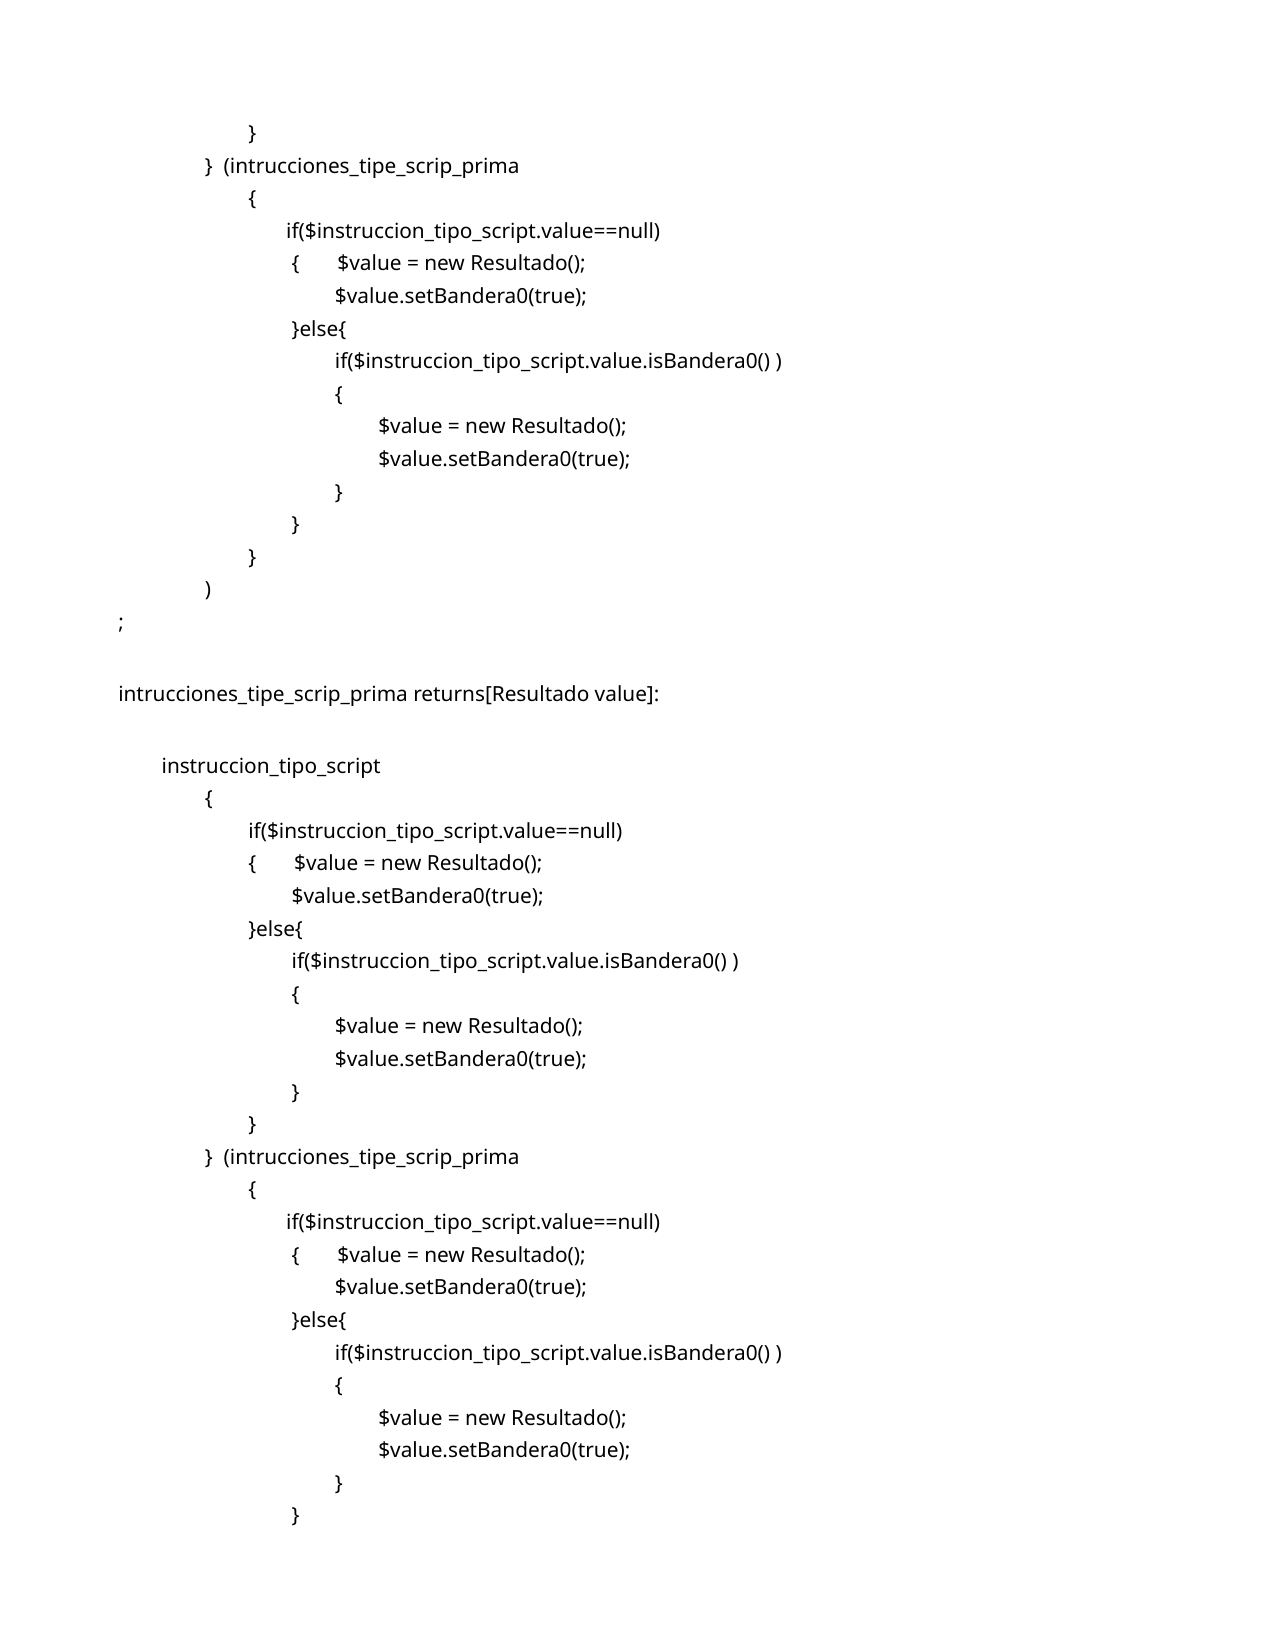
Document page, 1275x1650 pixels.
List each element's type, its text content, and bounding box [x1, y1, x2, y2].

text if($instruccion_tipo_script.value==null) [118, 216, 1157, 244]
text intrucciones_tipe_scrip_prima returns[Resultado value]: [118, 679, 1157, 707]
text $value.setBandera0(true); [118, 881, 1157, 909]
text { [118, 183, 1157, 212]
text }else{ [118, 914, 1157, 942]
text } (intrucciones_tipe_scrip_prima [118, 151, 1157, 179]
text $value.setBandera0(true); [118, 281, 1157, 309]
text } [118, 118, 1157, 147]
text } [118, 509, 1157, 538]
text $value = new Resultado(); [118, 1012, 1157, 1040]
text { $value = new Resultado(); [118, 248, 1157, 277]
text { $value = new Resultado(); [118, 848, 1157, 877]
text } [118, 477, 1157, 505]
text ) [118, 574, 1157, 603]
text { [118, 783, 1157, 812]
text if($instruccion_tipo_script.value.isBandera0() ) [118, 1338, 1157, 1366]
text $value = new Resultado(); [118, 412, 1157, 440]
text $value.setBandera0(true); [118, 1435, 1157, 1464]
text $value.setBandera0(true); [118, 1044, 1157, 1073]
text instruccion_tipo_script [118, 751, 1157, 779]
text } [118, 1077, 1157, 1105]
text $value = new Resultado(); [118, 1403, 1157, 1431]
text { [118, 1370, 1157, 1399]
text ; [118, 607, 1157, 636]
text } [118, 1109, 1157, 1138]
text if($instruccion_tipo_script.value.isBandera0() ) [118, 946, 1157, 975]
text } (intrucciones_tipe_scrip_prima [118, 1142, 1157, 1170]
text } [118, 1468, 1157, 1496]
text { [118, 979, 1157, 1007]
text { [118, 379, 1157, 407]
text $value.setBandera0(true); [118, 444, 1157, 473]
text } [118, 1501, 1157, 1529]
text if($instruccion_tipo_script.value==null) [118, 816, 1157, 844]
text $value.setBandera0(true); [118, 1272, 1157, 1301]
text { $value = new Resultado(); [118, 1240, 1157, 1268]
text { [118, 1174, 1157, 1203]
text }else{ [118, 1305, 1157, 1333]
text if($instruccion_tipo_script.value==null) [118, 1207, 1157, 1236]
text if($instruccion_tipo_script.value.isBandera0() ) [118, 346, 1157, 375]
text }else{ [118, 314, 1157, 342]
text } [118, 542, 1157, 570]
